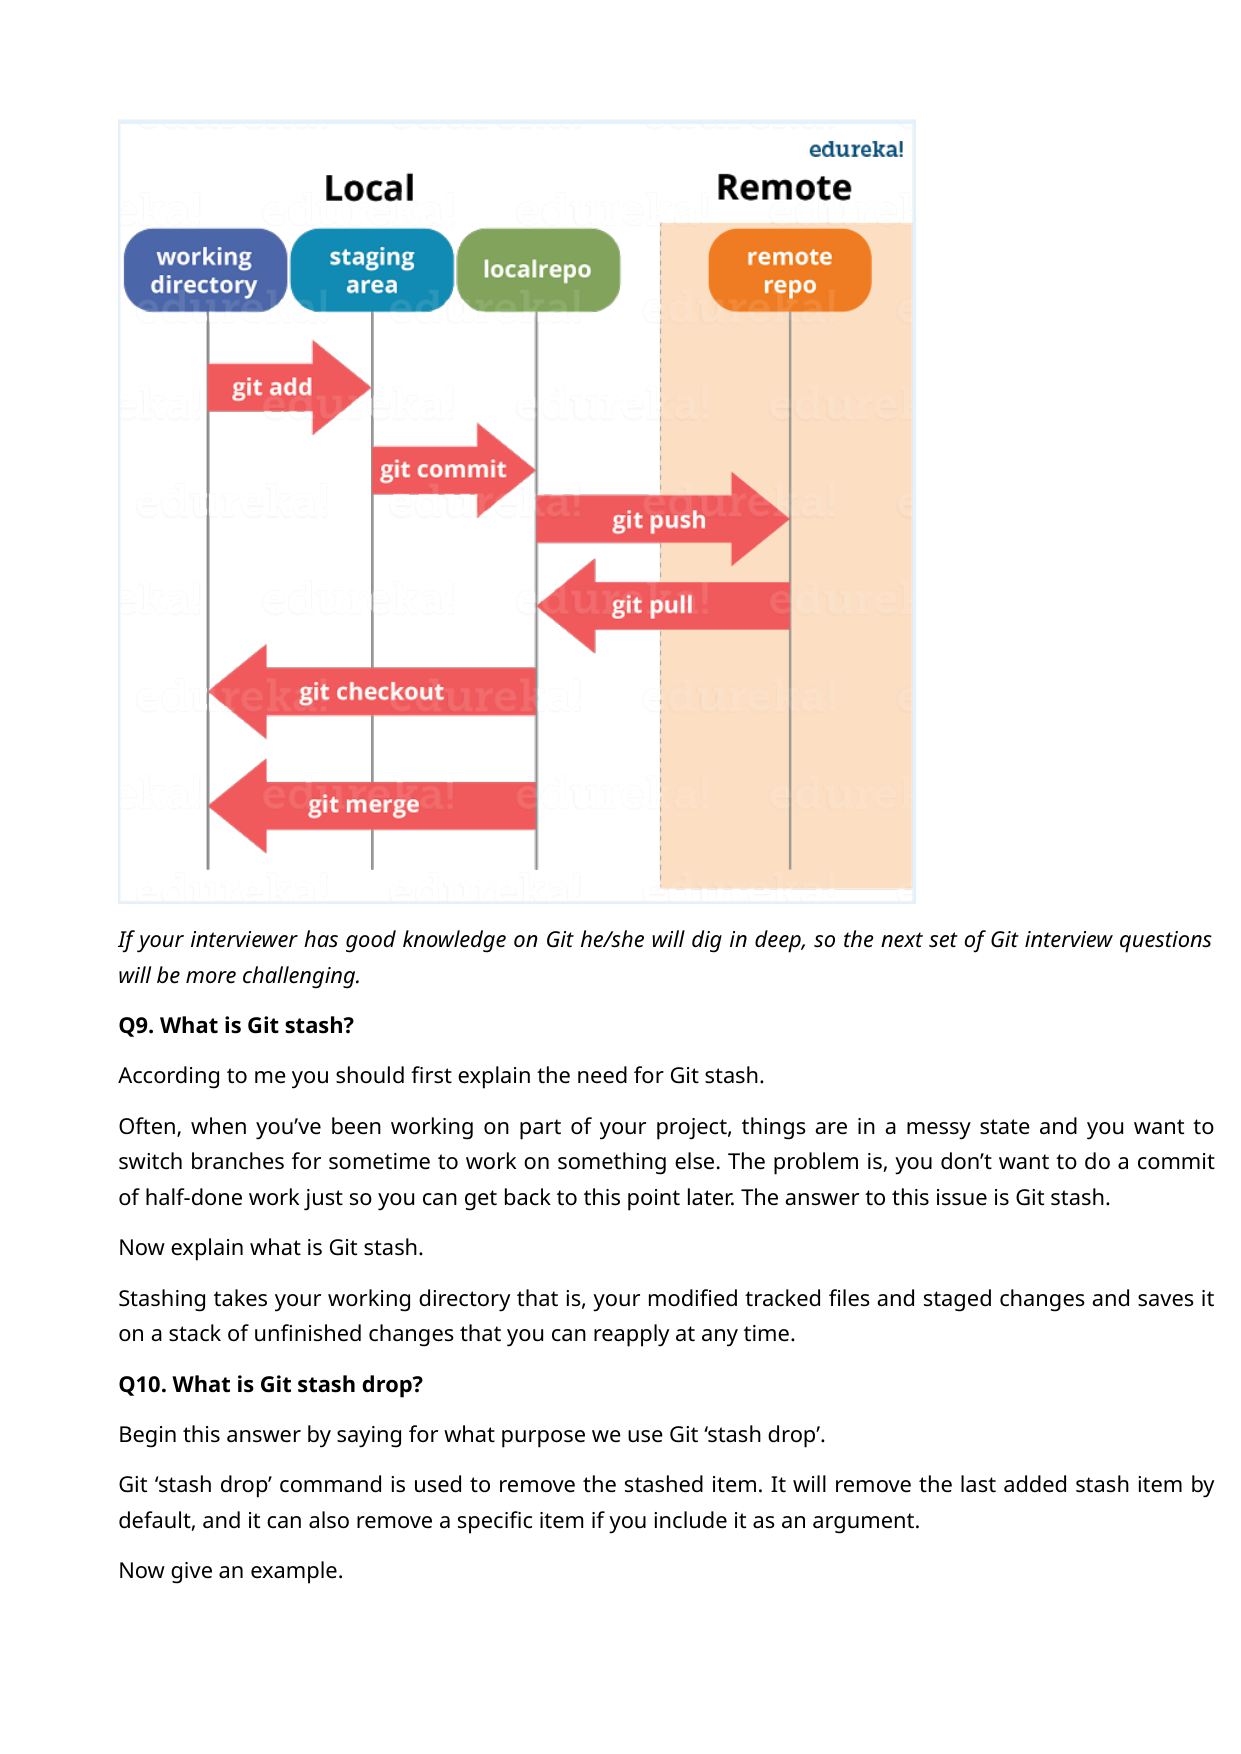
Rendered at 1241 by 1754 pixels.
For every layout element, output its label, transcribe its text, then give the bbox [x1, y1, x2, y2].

text Q10. What is Git stash drop? [118, 1369, 1217, 1398]
text Now give an example. [118, 1555, 1217, 1585]
text Often, when you’ve been working on part of your project, things are in a messy state and you want to switch branches for sometime to work on something else. The problem is, you don’t want to do a commit of half-done work just so you can get back to this point later. The answer to this issue is Git stash. [118, 1111, 1217, 1212]
text Q9. What is Git stash? [118, 1010, 1217, 1040]
text Stashing takes your working directory that is, your modified tracked files and staged changes and saves it on a stack of unfinished changes that you can reapply at any time. [118, 1283, 1217, 1348]
text Begin this answer by saying for what purpose we use Git ‘stash drop’. [118, 1419, 1217, 1449]
text Git ‘stash drop’ command is used to remove the stashed item. It will remove the last added stash item by default, and it can also remove a specific item if you include it as an argument. [118, 1469, 1217, 1535]
text According to me you should first explain the need for Git stash. [118, 1060, 1217, 1090]
text Now explain what is Git stash. [118, 1232, 1217, 1262]
picture [118, 118, 916, 904]
text If your interviewer has good knowledge on Git he/she will dig in deep, so the next set of Git interview questions will be more challenging. [118, 924, 1217, 989]
